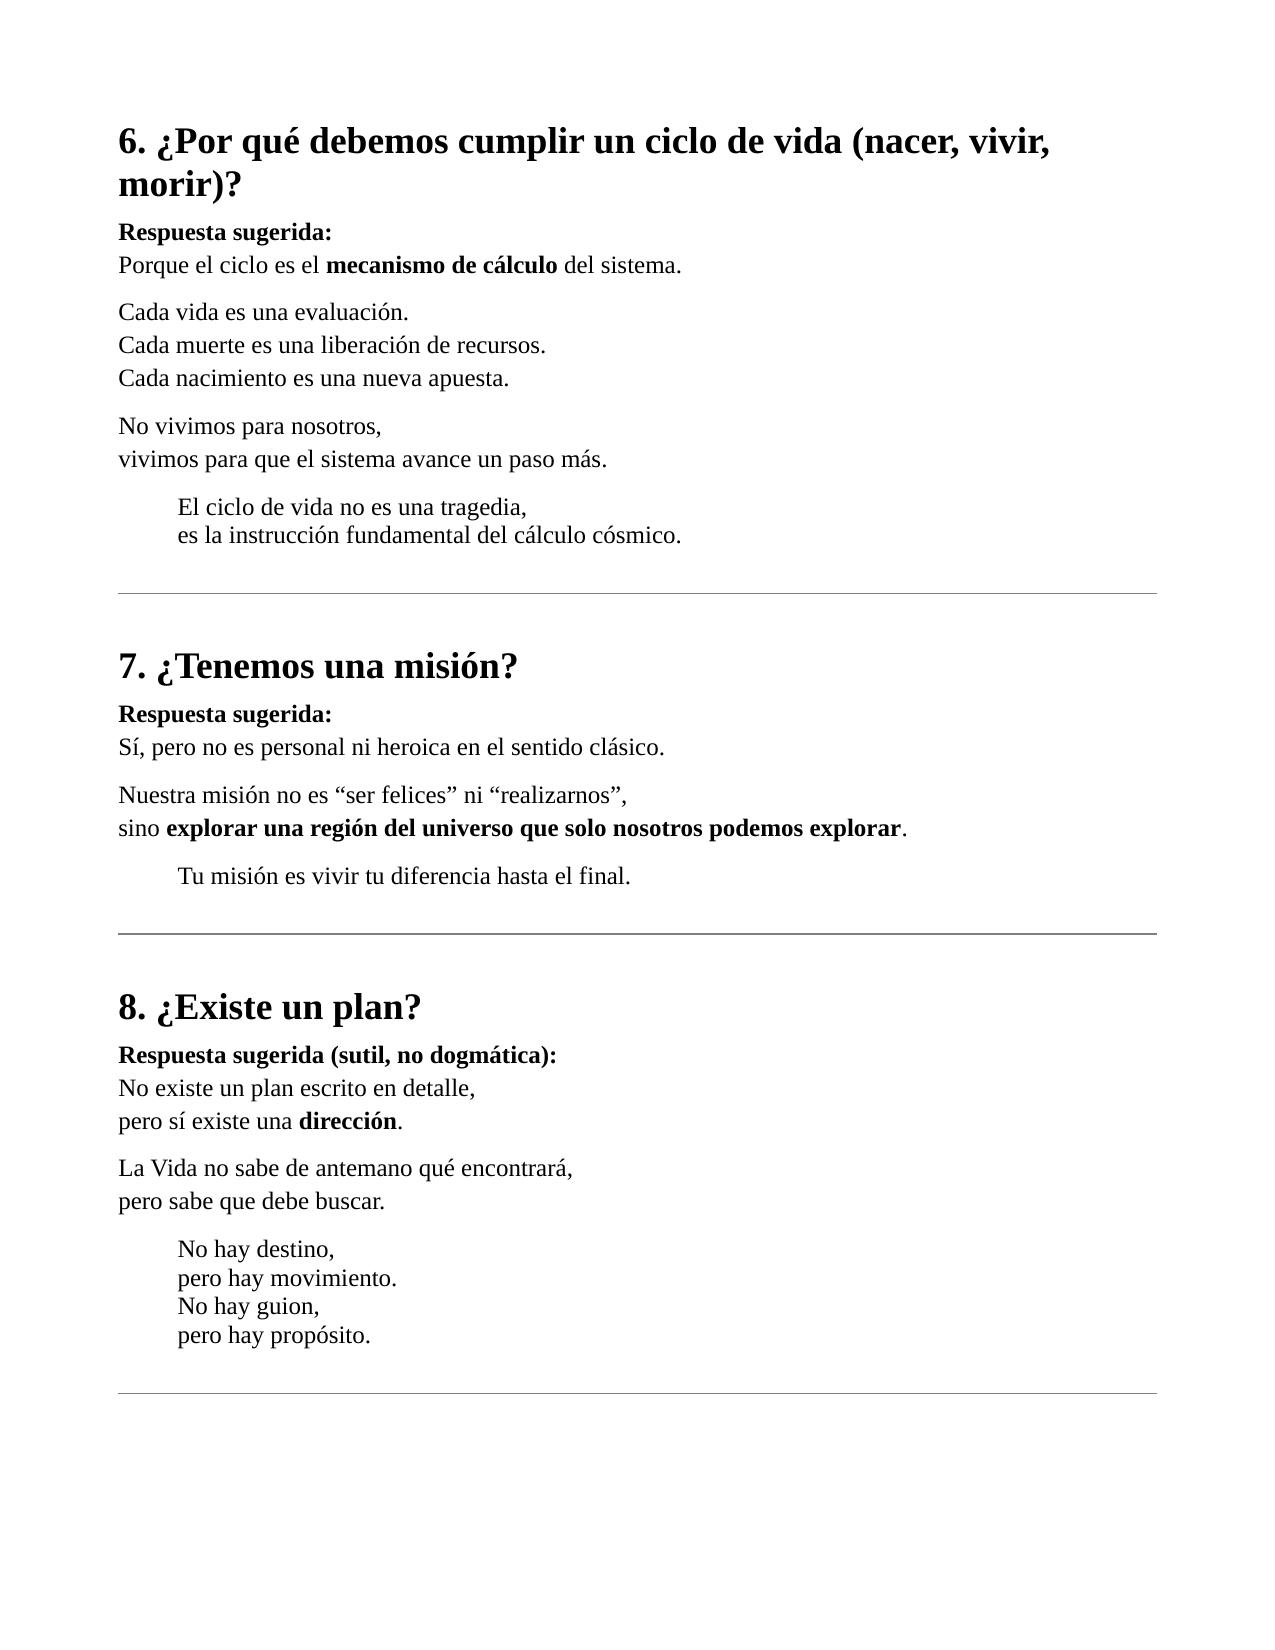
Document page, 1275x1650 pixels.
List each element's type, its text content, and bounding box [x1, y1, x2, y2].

text Nuestra misión no es “ser felices” ni “realizarnos”, sino explorar una región del universo que solo nosotros podemos explorar. [118, 780, 1157, 842]
subtitle 7. ¿Tenemos una misión? [118, 644, 1157, 687]
text Respuesta sugerida: Porque el ciclo es el mecanismo de cálculo del sistema. [118, 217, 1157, 279]
subtitle 8. ¿Existe un plan? [118, 984, 1157, 1027]
subtitle 6. ¿Por qué debemos cumplir un ciclo de vida (nacer, vivir, morir)? [118, 118, 1157, 204]
text El ciclo de vida no es una tragedia, es la instrucción fundamental del cálculo cósmico. [177, 492, 1098, 549]
text Respuesta sugerida (sutil, no dogmática): No existe un plan escrito en detalle, pero sí existe una dirección. [118, 1040, 1157, 1134]
text Respuesta sugerida: Sí, pero no es personal ni heroica en el sentido clásico. [118, 699, 1157, 761]
text La Vida no sabe de antemano qué encontrará, pero sabe que debe buscar. [118, 1153, 1157, 1215]
text Tu misión es vivir tu diferencia hasta el final. [177, 861, 1098, 889]
text No hay destino, pero hay movimiento. No hay guion, pero hay propósito. [177, 1234, 1098, 1349]
text Cada vida es una evaluación. Cada muerte es una liberación de recursos. Cada nacimiento es una nueva apuesta. [118, 297, 1157, 392]
text No vivimos para nosotros, vivimos para que el sistema avance un paso más. [118, 411, 1157, 473]
